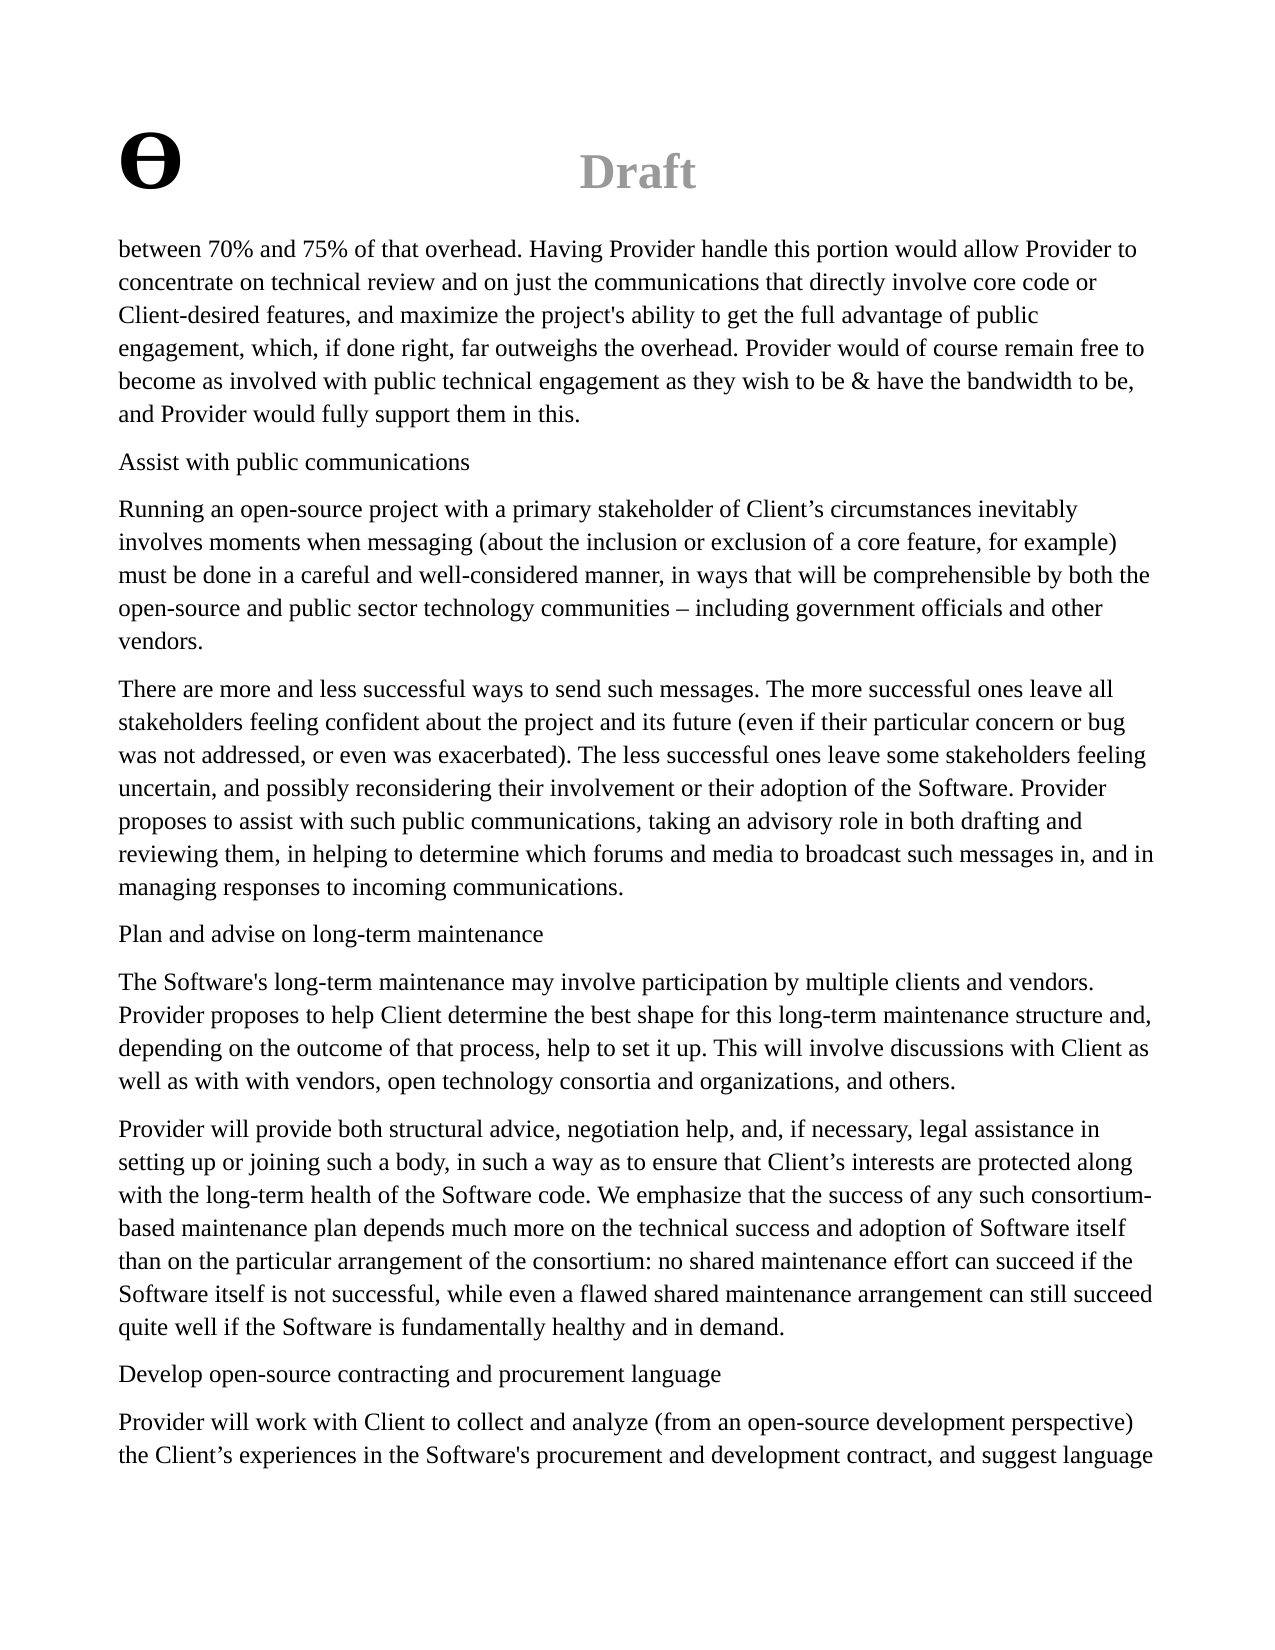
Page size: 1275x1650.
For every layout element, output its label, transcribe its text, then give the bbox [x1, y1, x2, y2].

text Assist with public communications [118, 447, 1157, 475]
text Develop open-source contracting and procurement language [118, 1359, 1157, 1388]
text Provider will provide both structural advice, negotiation help, and, if necessary, legal assistance in setting up or joining such a body, in such a way as to ensure that Client’s interests are protected along with the long-term health of the Software code. We emphasize that the success of any such consortium-based maintenance plan depends much more on the technical success and adoption of Software itself than on the particular arrangement of the consortium: no shared maintenance effort can succeed if the Software itself is not successful, while even a flawed shared maintenance arrangement can still succeed quite well if the Software is fundamentally healthy and in demand. [118, 1114, 1157, 1341]
text Provider will work with Client to collect and analyze (from an open-source development perspective) the Client’s experiences in the Software's procurement and development contract, and suggest language [118, 1407, 1157, 1469]
text The Software's long-term maintenance may involve participation by multiple clients and vendors. Provider proposes to help Client determine the best shape for this long-term maintenance structure and, depending on the outcome of that process, help to set it up. This will involve discussions with Client as well as with with vendors, open technology consortia and organizations, and others. [118, 967, 1157, 1095]
text between 70% and 75% of that overhead. Having Provider handle this portion would allow Provider to concentrate on technical review and on just the communications that directly involve core code or Client-desired features, and maximize the project's ability to get the full advantage of public engagement, which, if done right, far outweighs the overhead. Provider would of course remain free to become as involved with public technical engagement as they wish to be & have the bandwidth to be, and Provider would fully support them in this. [118, 234, 1157, 428]
text There are more and less successful ways to send such messages. The more successful ones leave all stakeholders feeling confident about the project and its future (even if their particular concern or bug was not addressed, or even was exacerbated). The less successful ones leave some stakeholders feeling uncertain, and possibly reconsidering their involvement or their adoption of the Software. Provider proposes to assist with such public communications, taking an advisory role in both drafting and reviewing them, in helping to determine which forums and media to broadcast such messages in, and in managing responses to incoming communications. [118, 674, 1157, 901]
text Plan and advise on long-term maintenance [118, 919, 1157, 948]
text Running an open-source project with a primary stakeholder of Client’s circumstances inevitably involves moments when messaging (about the inclusion or exclusion of a core feature, for example) must be done in a careful and well-considered manner, in ways that will be comprehensible by both the open-source and public sector technology communities – including government officials and other vendors. [118, 494, 1157, 655]
